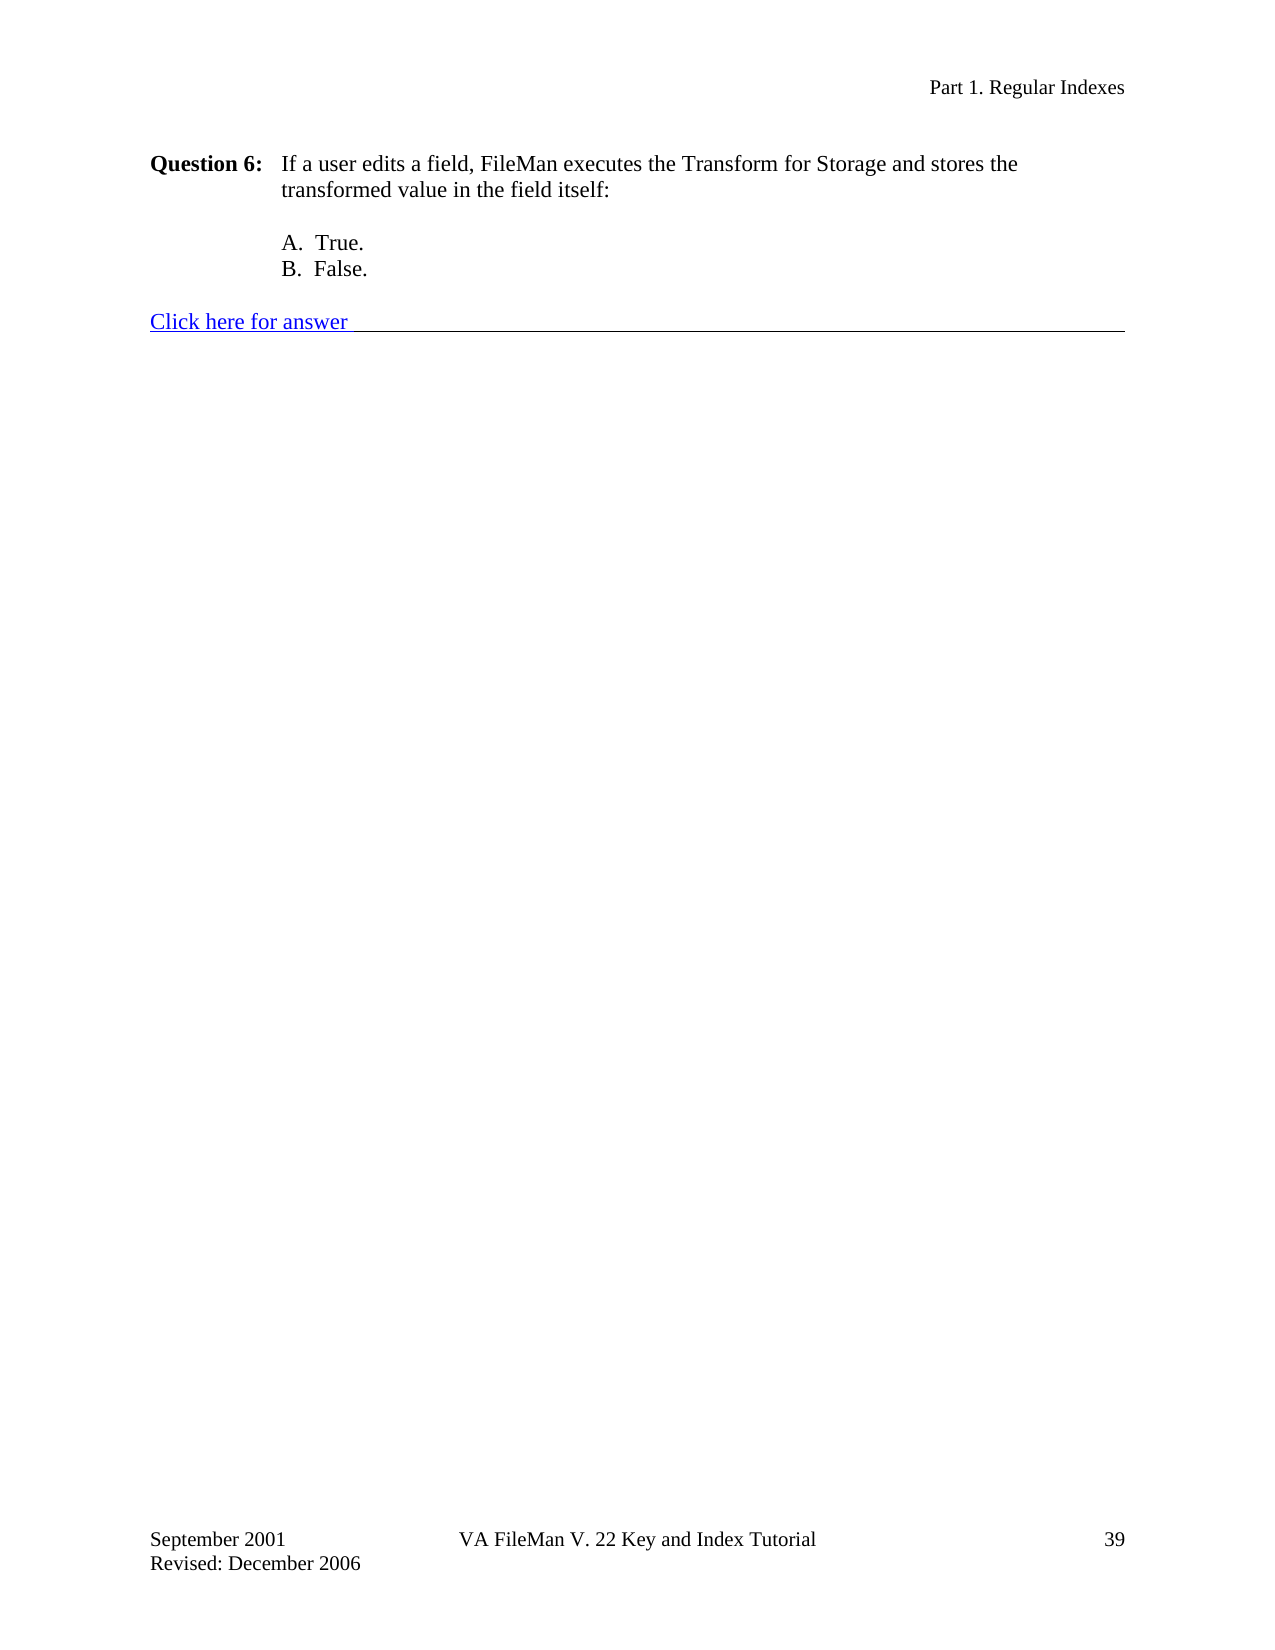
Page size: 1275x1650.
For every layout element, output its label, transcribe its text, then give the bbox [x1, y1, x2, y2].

text Click here for answer [150, 308, 1125, 331]
text B. False. [281, 255, 1125, 282]
text A. True. [281, 229, 1125, 255]
text Question 6: If a user edits a field, FileMan executes the Transform for Storage and stores the transformed value in the field itself: [150, 150, 1125, 203]
